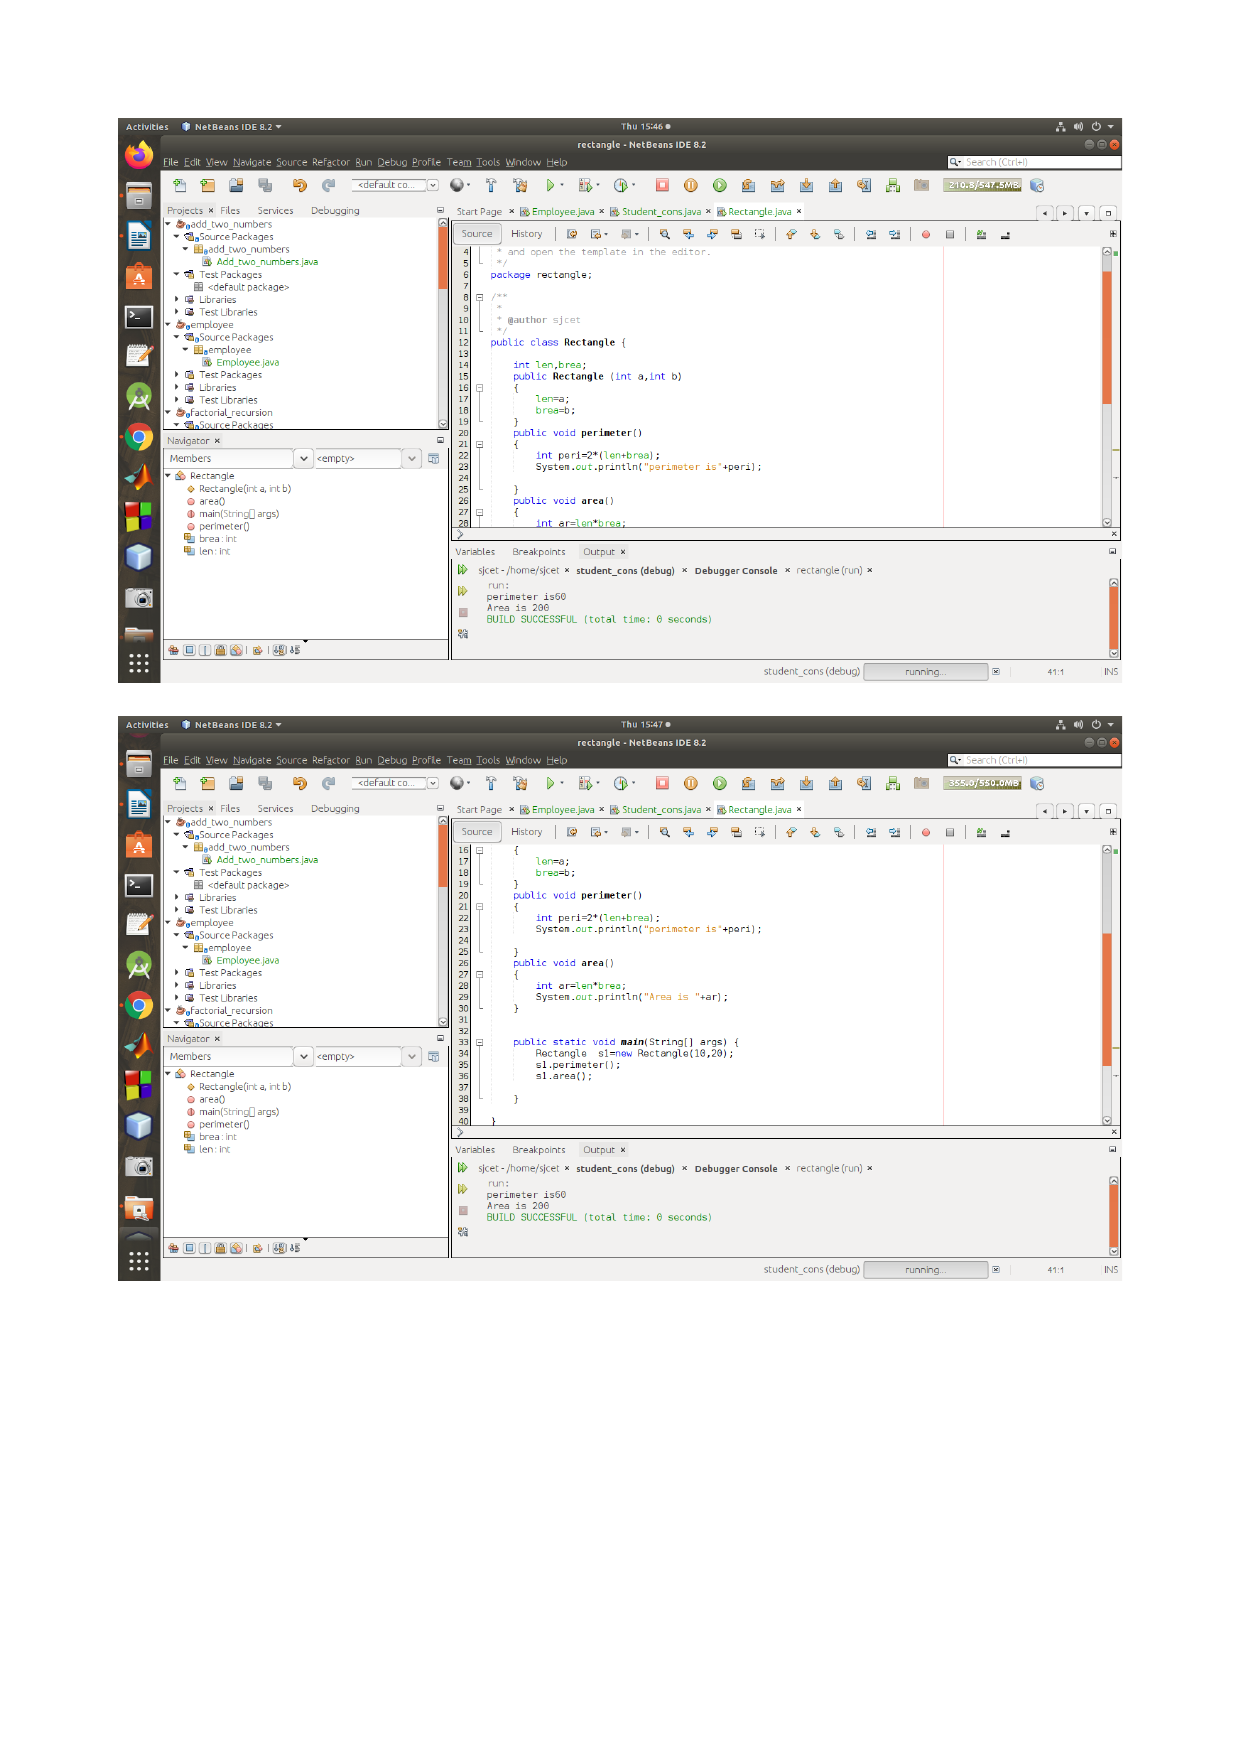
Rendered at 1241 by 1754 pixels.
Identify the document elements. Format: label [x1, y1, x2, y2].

picture [118, 716, 1123, 1281]
picture [118, 118, 1123, 683]
